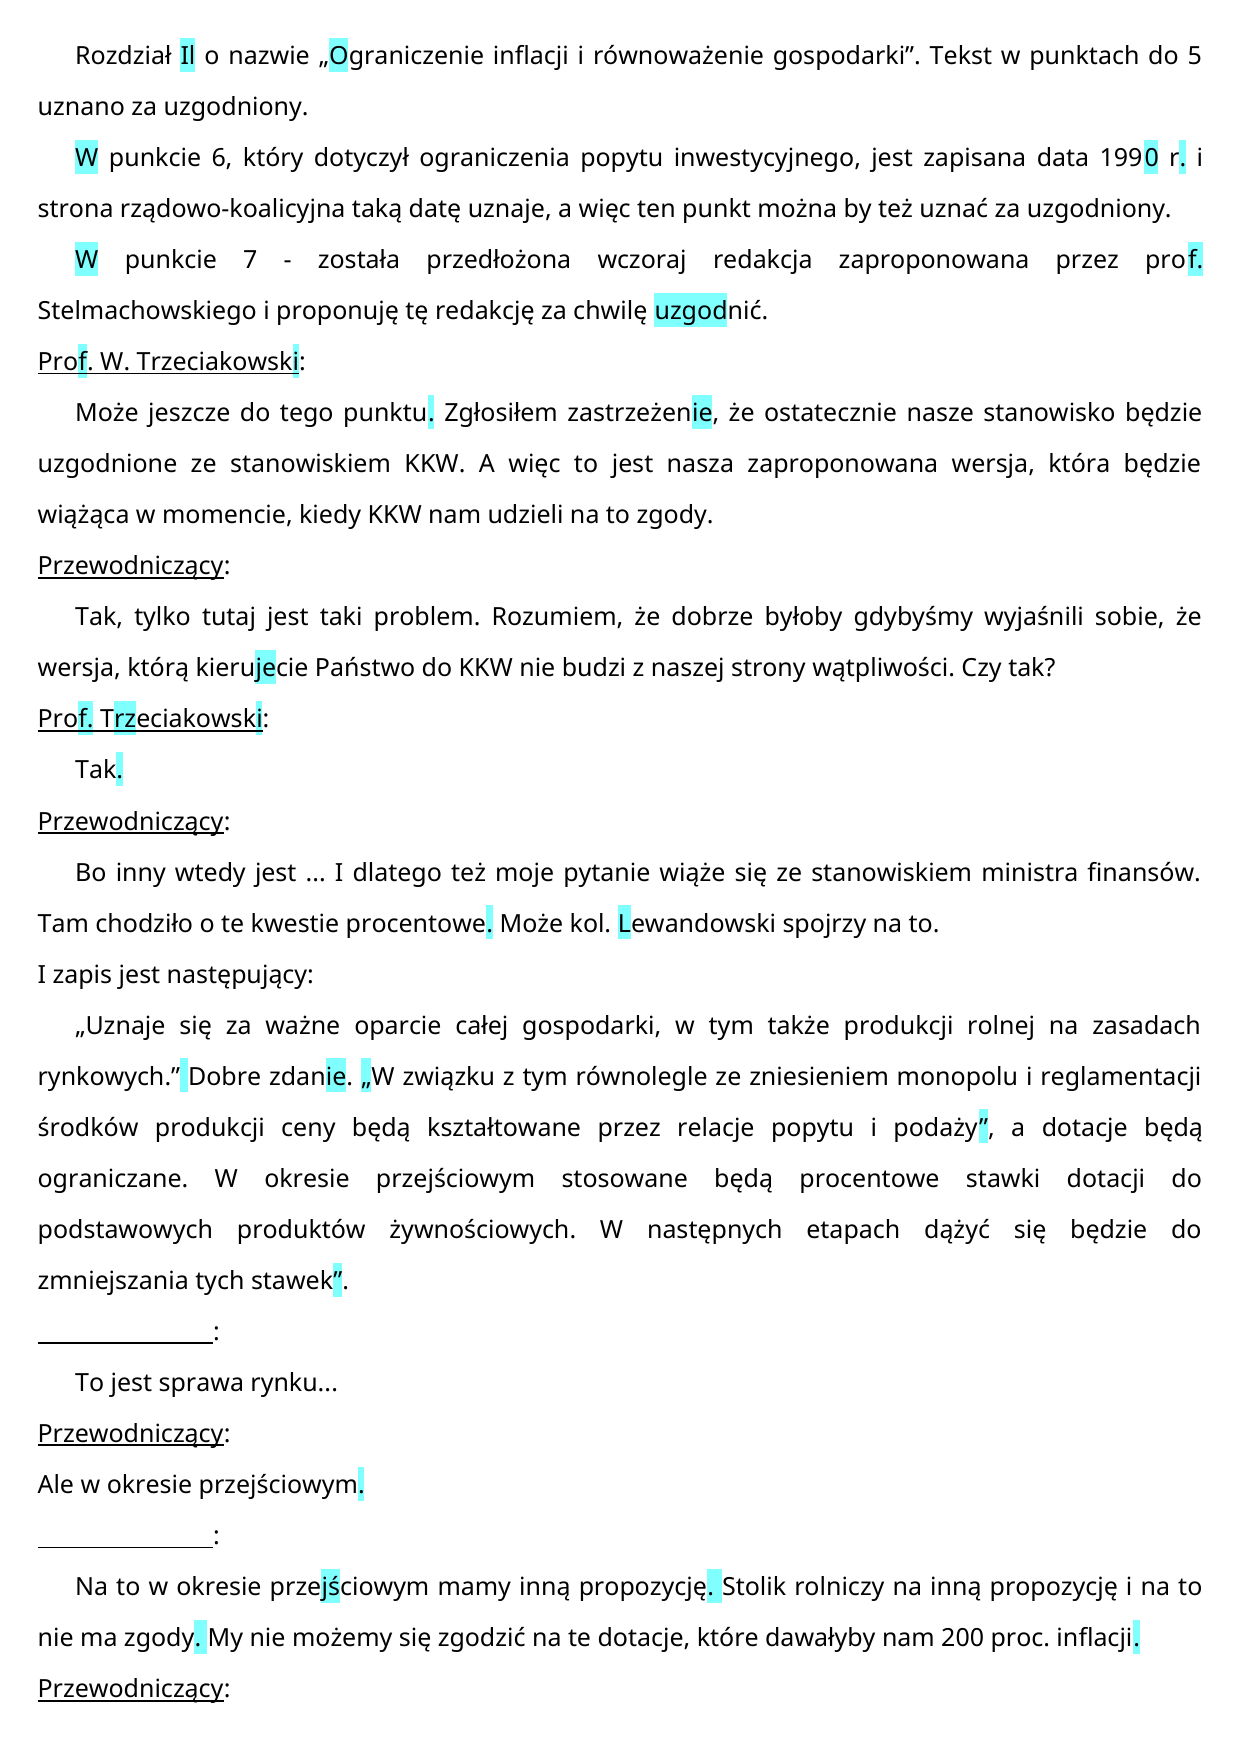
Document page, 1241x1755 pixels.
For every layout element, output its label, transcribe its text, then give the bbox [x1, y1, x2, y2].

text Prof. Trzeciakowski: [37, 701, 1203, 735]
text Przewodniczący: [37, 803, 1203, 837]
text „Uznaje się za ważne oparcie całej gospodarki, w tym także produkcji rolnej na zasadach rynkowych.” Dobre zdanie. „W związku z tym równolegle ze zniesieniem monopolu i reglamentacji środków produkcji ceny będą kształtowane przez relacje popytu i podaży”, a dotacje będą ograniczane. W okresie przejściowym stosowane będą procentowe stawki dotacji do podstawowych produktów żywnościowych. W następnych etapach dążyć się będzie do zmniejszania tych stawek”. [37, 1007, 1203, 1297]
text Ale w okresie przejściowym. [37, 1467, 1203, 1501]
text Przewodniczący: [37, 1416, 1203, 1450]
text Tak. [37, 752, 1203, 786]
text : [37, 1313, 1203, 1348]
text : [37, 1518, 1203, 1552]
text Przewodniczący: [37, 548, 1203, 582]
text Bo inny wtedy jest ... I dlatego też moje pytanie wiąże się ze stanowiskiem ministra finansów. Tam chodziło o te kwestie procentowe. Może kol. Lewandowski spojrzy na to. [37, 854, 1203, 939]
text W punkcie 6, który dotyczył ograniczenia popytu inwestycyjnego, jest zapisana data 1990 r. i strona rządowo-koalicyjna taką datę uznaje, a więc ten punkt można by też uznać za uzgodniony. [37, 139, 1203, 225]
text Na to w okresie przejściowym mamy inną propozycję. Stolik rolniczy na inną propozycję i na to nie ma zgody. My nie możemy się zgodzić na te dotacje, które dawałyby nam 200 proc. inflacji. [37, 1569, 1203, 1654]
text To jest sprawa rynku... [37, 1364, 1203, 1399]
text Tak, tylko tutaj jest taki problem. Rozumiem, że dobrze byłoby gdybyśmy wyjaśnili sobie, że wersja, którą kierujecie Państwo do KKW nie budzi z naszej strony wątpliwości. Czy tak? [37, 599, 1203, 684]
text Prof. W. Trzeciakowski: [37, 344, 1203, 378]
text Może jeszcze do tego punktu. Zgłosiłem zastrzeżenie, że ostatecznie nasze stanowisko będzie uzgodnione ze stanowiskiem KKW. A więc to jest nasza zaproponowana wersja, która będzie wiążąca w momencie, kiedy KKW nam udzieli na to zgody. [37, 395, 1203, 531]
text I zapis jest następujący: [37, 956, 1203, 990]
text Rozdział Il o nazwie „Ograniczenie inflacji i równoważenie gospodarki”. Tekst w punktach do 5 uznano za uzgodniony. [37, 37, 1203, 123]
text W punkcie 7 - została przedłożona wczoraj redakcja zaproponowana przez prof. Stelmachowskiego i proponuję tę redakcję za chwilę uzgodnić. [37, 242, 1203, 327]
text Przewodniczący: [37, 1671, 1203, 1705]
